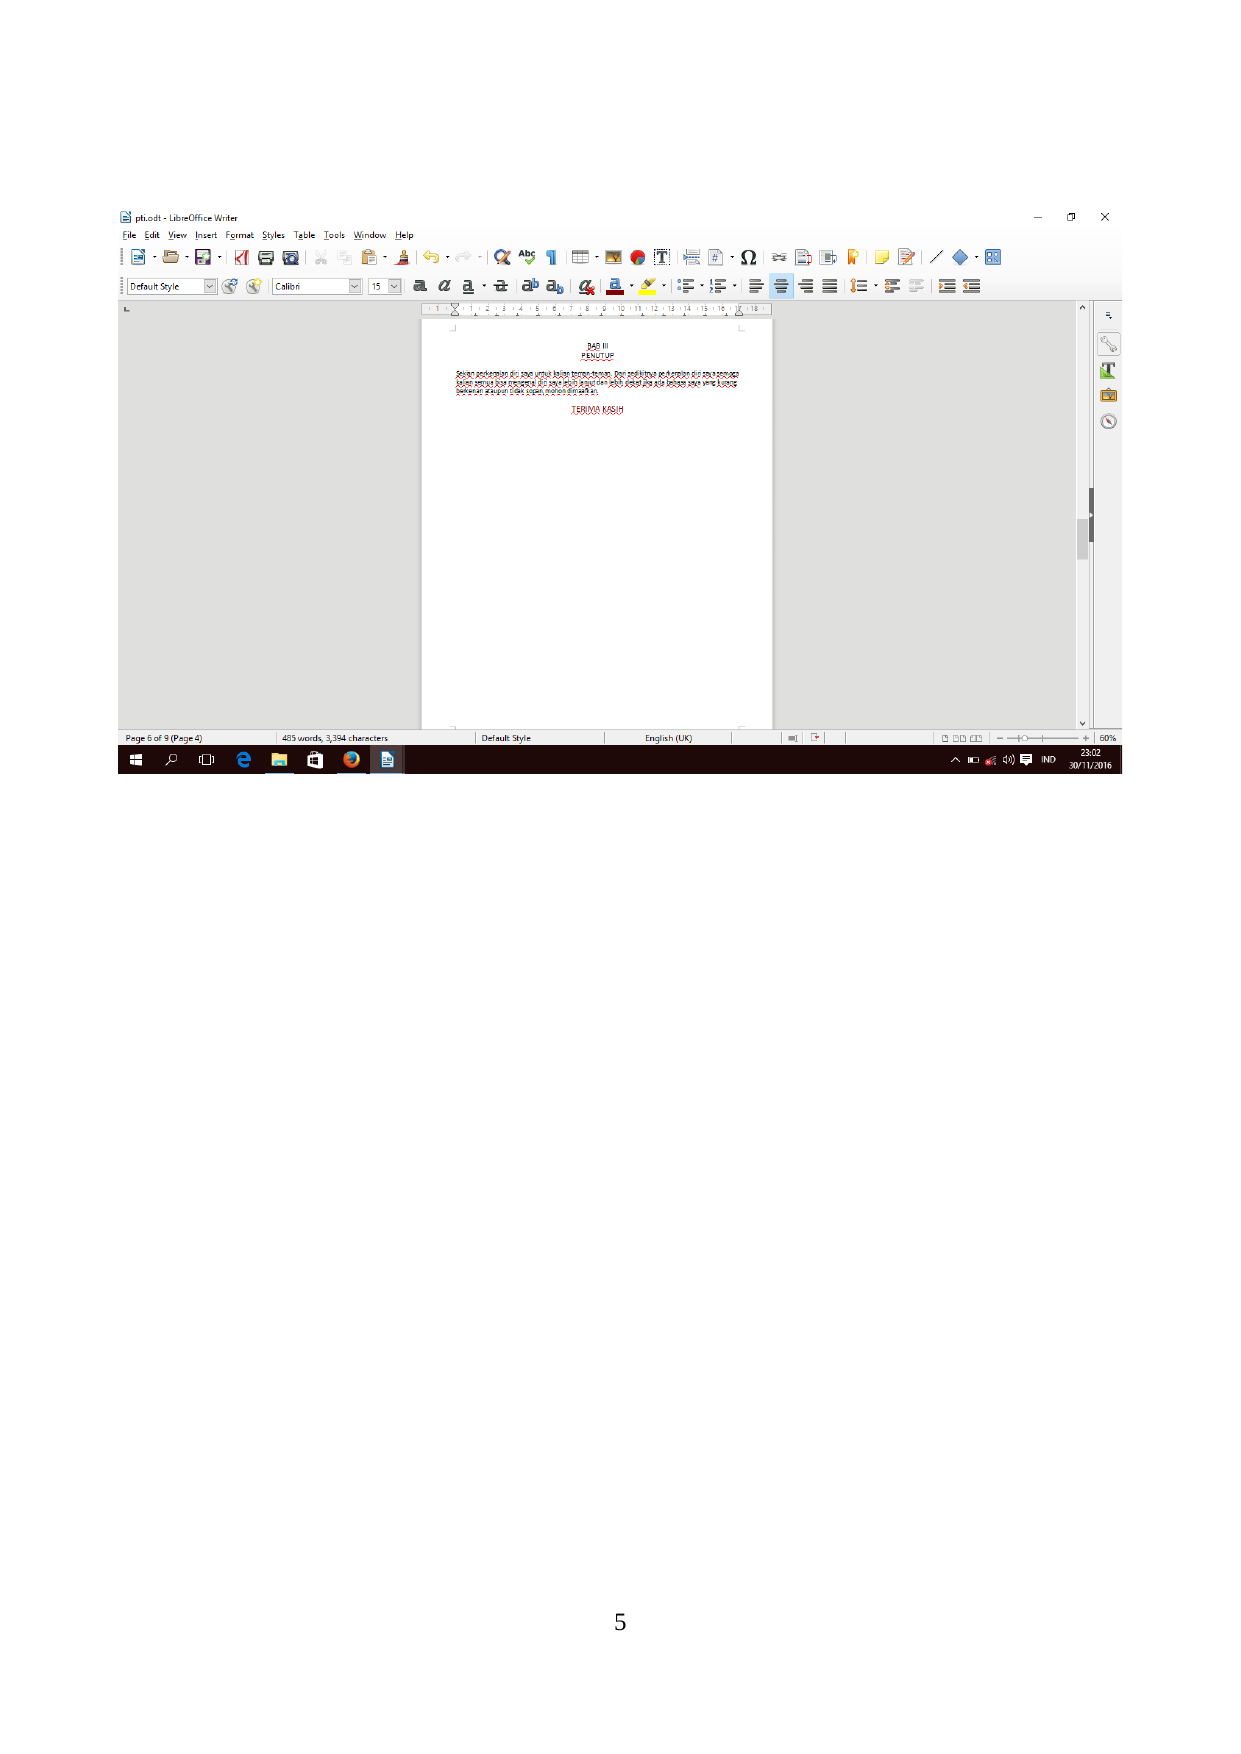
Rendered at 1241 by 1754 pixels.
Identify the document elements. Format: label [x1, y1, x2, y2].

picture [118, 209, 1123, 774]
